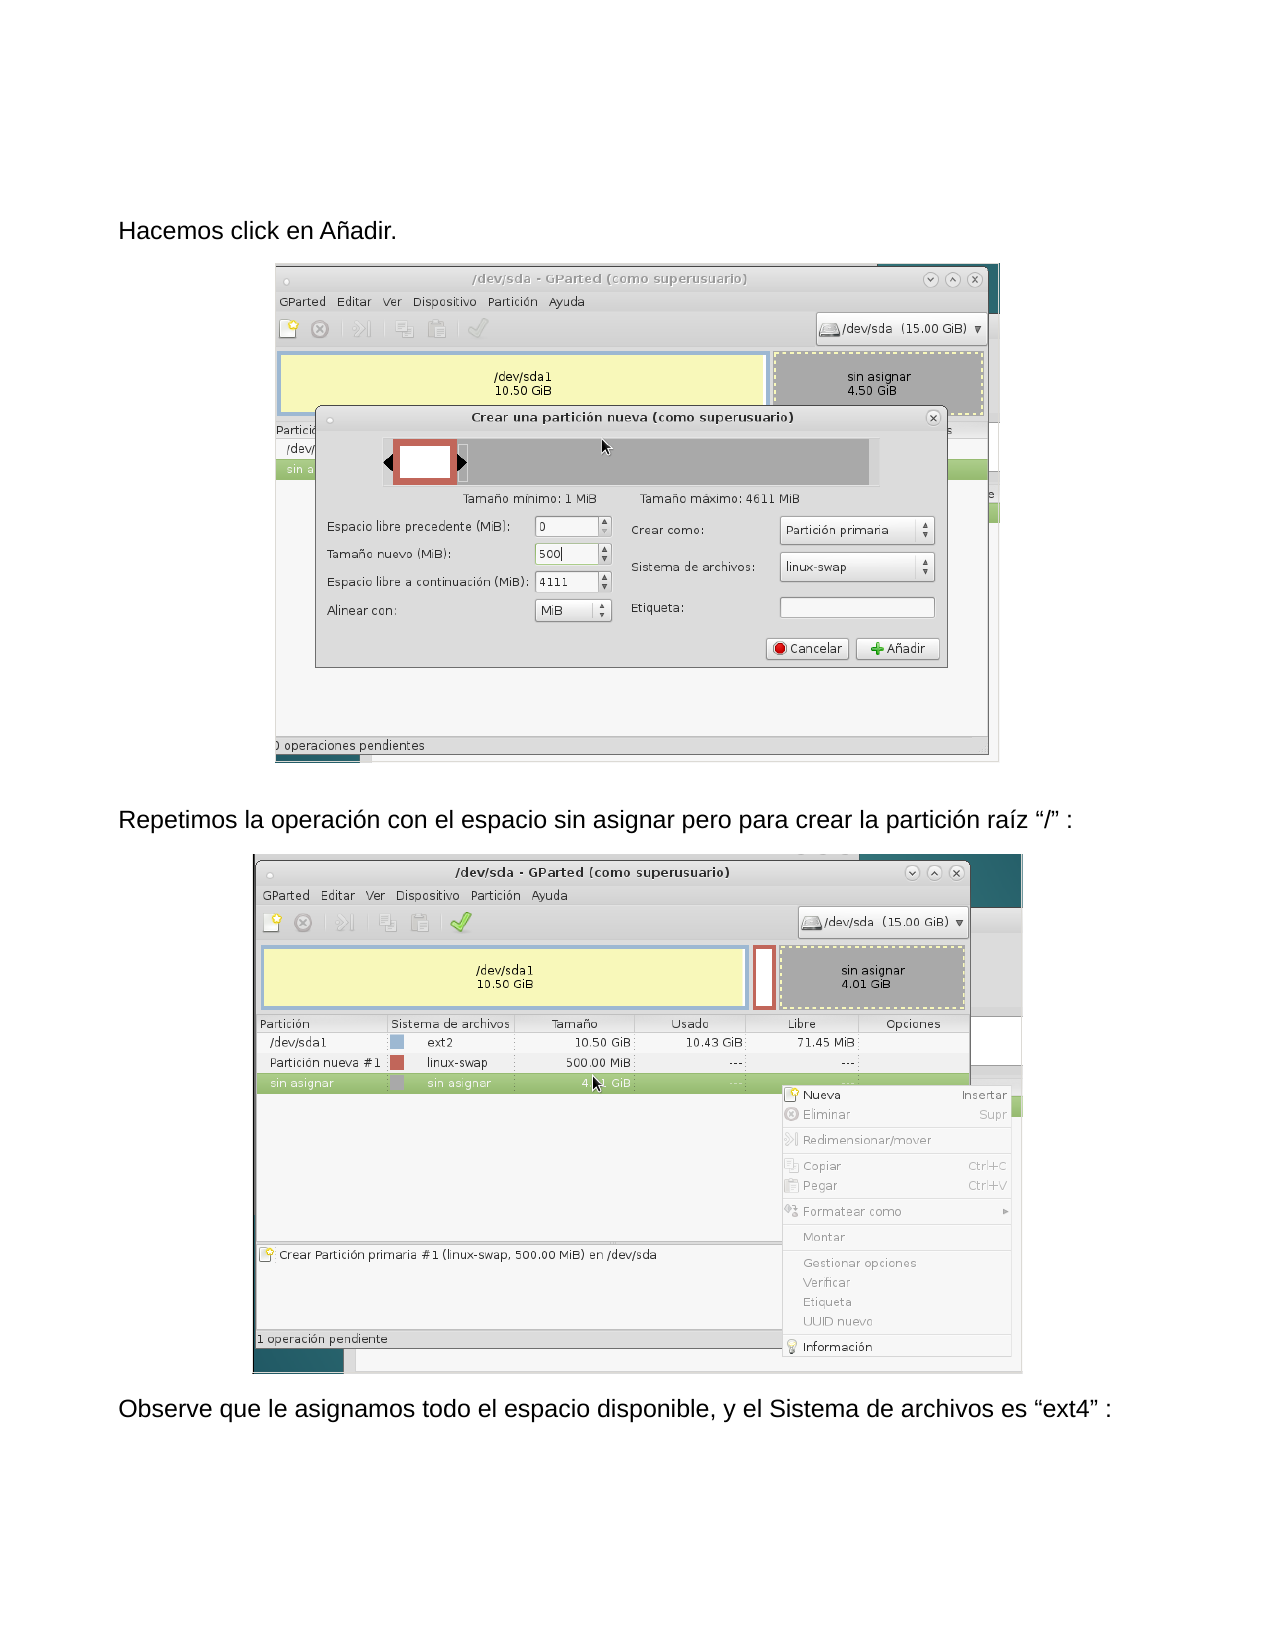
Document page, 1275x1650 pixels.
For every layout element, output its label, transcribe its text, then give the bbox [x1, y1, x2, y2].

picture [252, 854, 1023, 1374]
text Hacemos click en Añadir. [118, 216, 1157, 245]
text Observe que le asignamos todo el espacio disponible, y el Sistema de archivos es “ext4” : [118, 1394, 1157, 1422]
text Repetimos la operación con el espacio sin asignar pero para crear la partición raíz “/” : [118, 805, 1157, 834]
picture [275, 263, 1000, 763]
